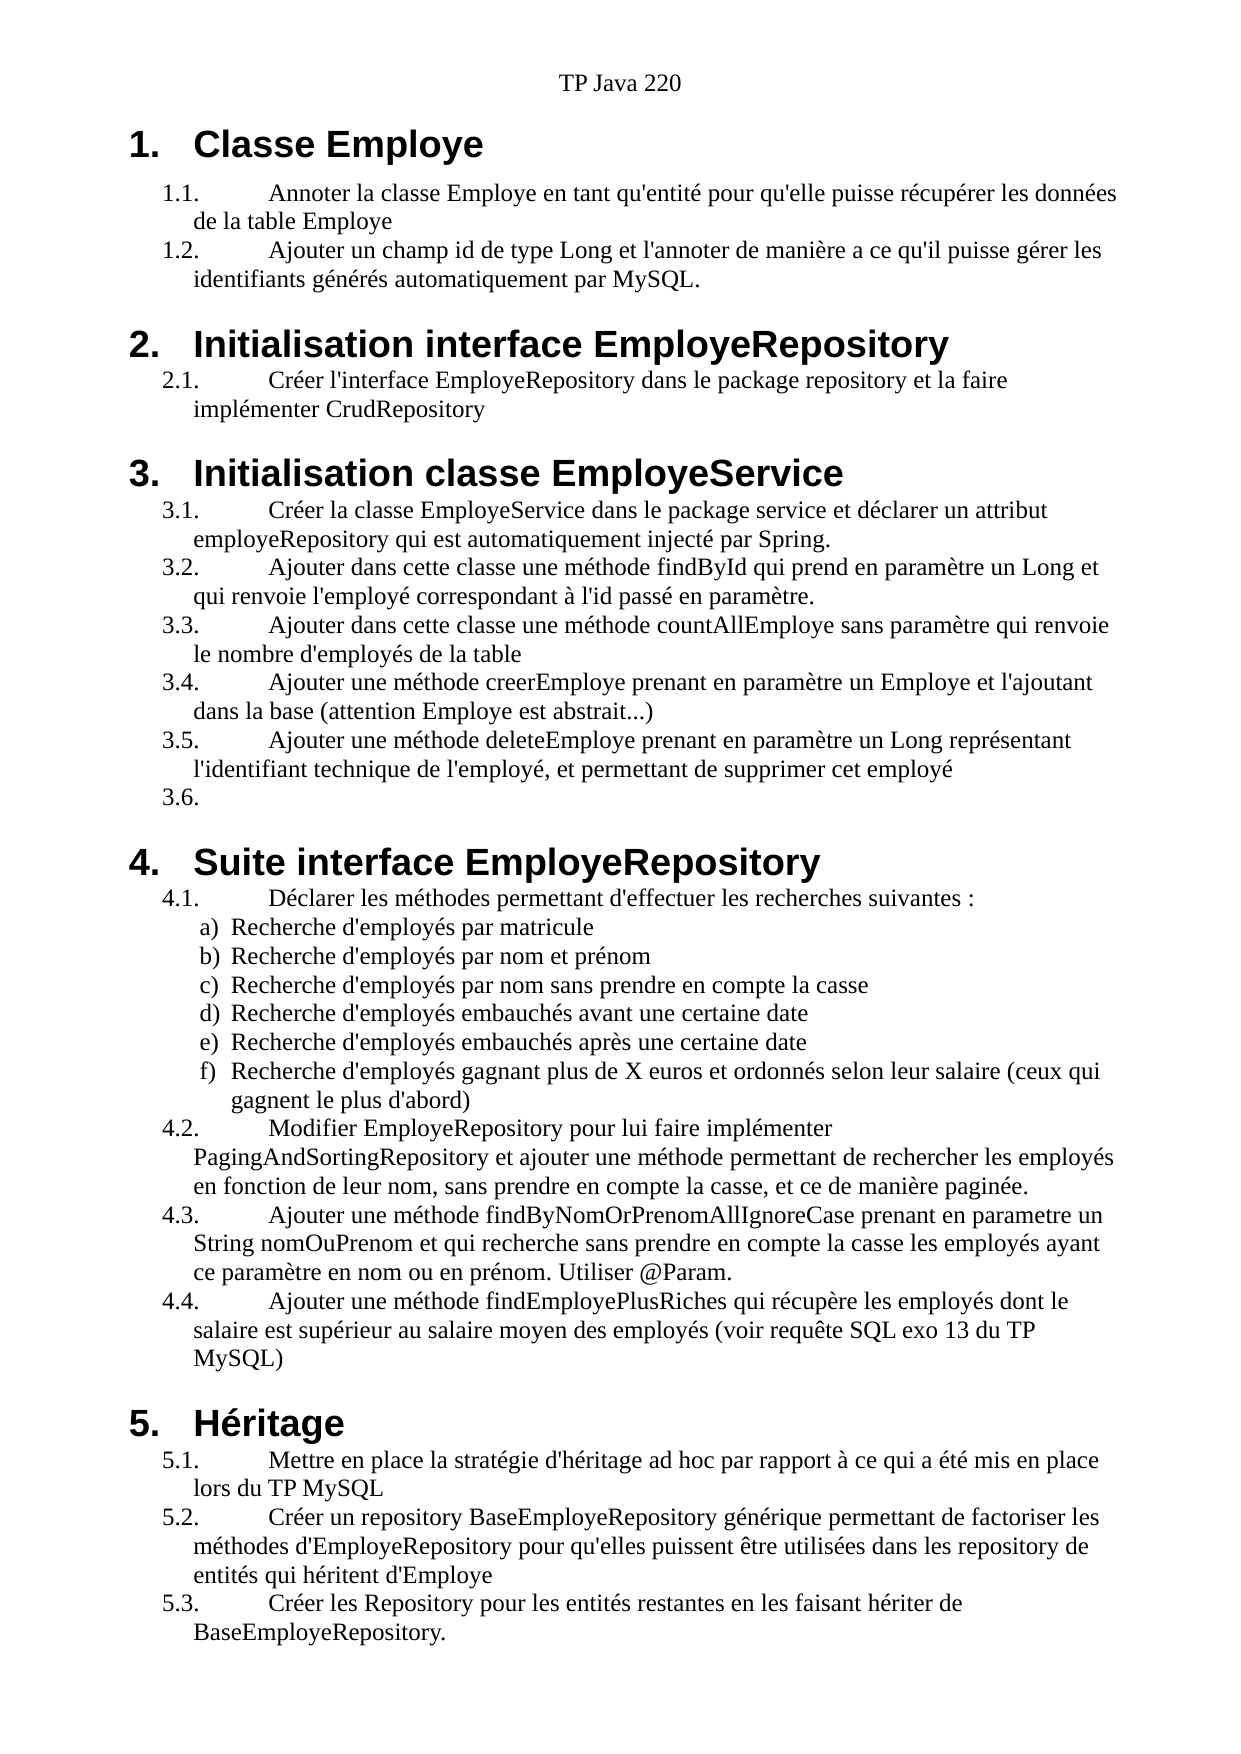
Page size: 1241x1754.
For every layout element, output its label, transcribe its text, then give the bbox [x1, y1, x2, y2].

list Recherche d'employés par nom et prénom [193, 941, 1122, 970]
list Recherche d'employés embauchés avant une certaine date [193, 998, 1122, 1027]
list Créer la classe EmployeService dans le package service et déclarer un attribut employeRepository qui est automatiquement injecté par Spring. [156, 495, 1122, 552]
list Ajouter une méthode deleteEmploye prenant en paramètre un Long représentant l'identifiant technique de l'employé, et permettant de supprimer cet employé [156, 725, 1122, 782]
list Créer l'interface EmployeRepository dans le package repository et la faire implémenter CrudRepository [156, 365, 1122, 422]
list Mettre en place la stratégie d'héritage ad hoc par rapport à ce qui a été mis en place lors du TP MySQL [156, 1445, 1122, 1502]
list Recherche d'employés gagnant plus de X euros et ordonnés selon leur salaire (ceux qui gagnent le plus d'abord) [193, 1056, 1122, 1113]
list Annoter la classe Employe en tant qu'entité pour qu'elle puisse récupérer les données de la table Employe [156, 178, 1122, 235]
list Recherche d'employés par matricule [193, 912, 1122, 941]
list Ajouter dans cette classe une méthode countAllEmploye sans paramètre qui renvoie le nombre d'employés de la table [156, 610, 1122, 667]
list Déclarer les méthodes permettant d'effectuer les recherches suivantes : [156, 883, 1122, 912]
list Ajouter une méthode creerEmploye prenant en paramètre un Employe et l'ajoutant dans la base (attention Employe est abstrait...) [156, 667, 1122, 725]
list Modifier EmployeRepository pour lui faire implémenter PagingAndSortingRepository et ajouter une méthode permettant de rechercher les employés en fonction de leur nom, sans prendre en compte la casse, et ce de manière paginée. [156, 1113, 1122, 1200]
text TP Java 220 [118, 68, 1122, 96]
subtitle Classe Employe [118, 121, 1122, 165]
list Initialisation classe EmployeService [118, 451, 1122, 495]
list Recherche d'employés embauchés après une certaine date [193, 1027, 1122, 1056]
list Initialisation interface EmployeRepository [118, 321, 1122, 365]
list Suite interface EmployeRepository [118, 840, 1122, 883]
list Créer les Repository pour les entités restantes en les faisant hériter de BaseEmployeRepository. [156, 1588, 1122, 1646]
list Ajouter une méthode findEmployePlusRiches qui récupère les employés dont le salaire est supérieur au salaire moyen des employés (voir requête SQL exo 13 du TP MySQL) [156, 1286, 1122, 1372]
list Créer un repository BaseEmployeRepository générique permettant de factoriser les méthodes d'EmployeRepository pour qu'elles puissent être utilisées dans les repository de entités qui héritent d'Employe [156, 1502, 1122, 1588]
list Ajouter une méthode findByNomOrPrenomAllIgnoreCase prenant en parametre un String nomOuPrenom et qui recherche sans prendre en compte la casse les employés ayant ce paramètre en nom ou en prénom. Utiliser @Param. [156, 1200, 1122, 1286]
list Ajouter dans cette classe une méthode findById qui prend en paramètre un Long et qui renvoie l'employé correspondant à l'id passé en paramètre. [156, 552, 1122, 610]
list Héritage [118, 1401, 1122, 1445]
list Recherche d'employés par nom sans prendre en compte la casse [193, 970, 1122, 998]
list Ajouter un champ id de type Long et l'annoter de manière a ce qu'il puisse gérer les identifiants générés automatiquement par MySQL. [156, 235, 1122, 293]
